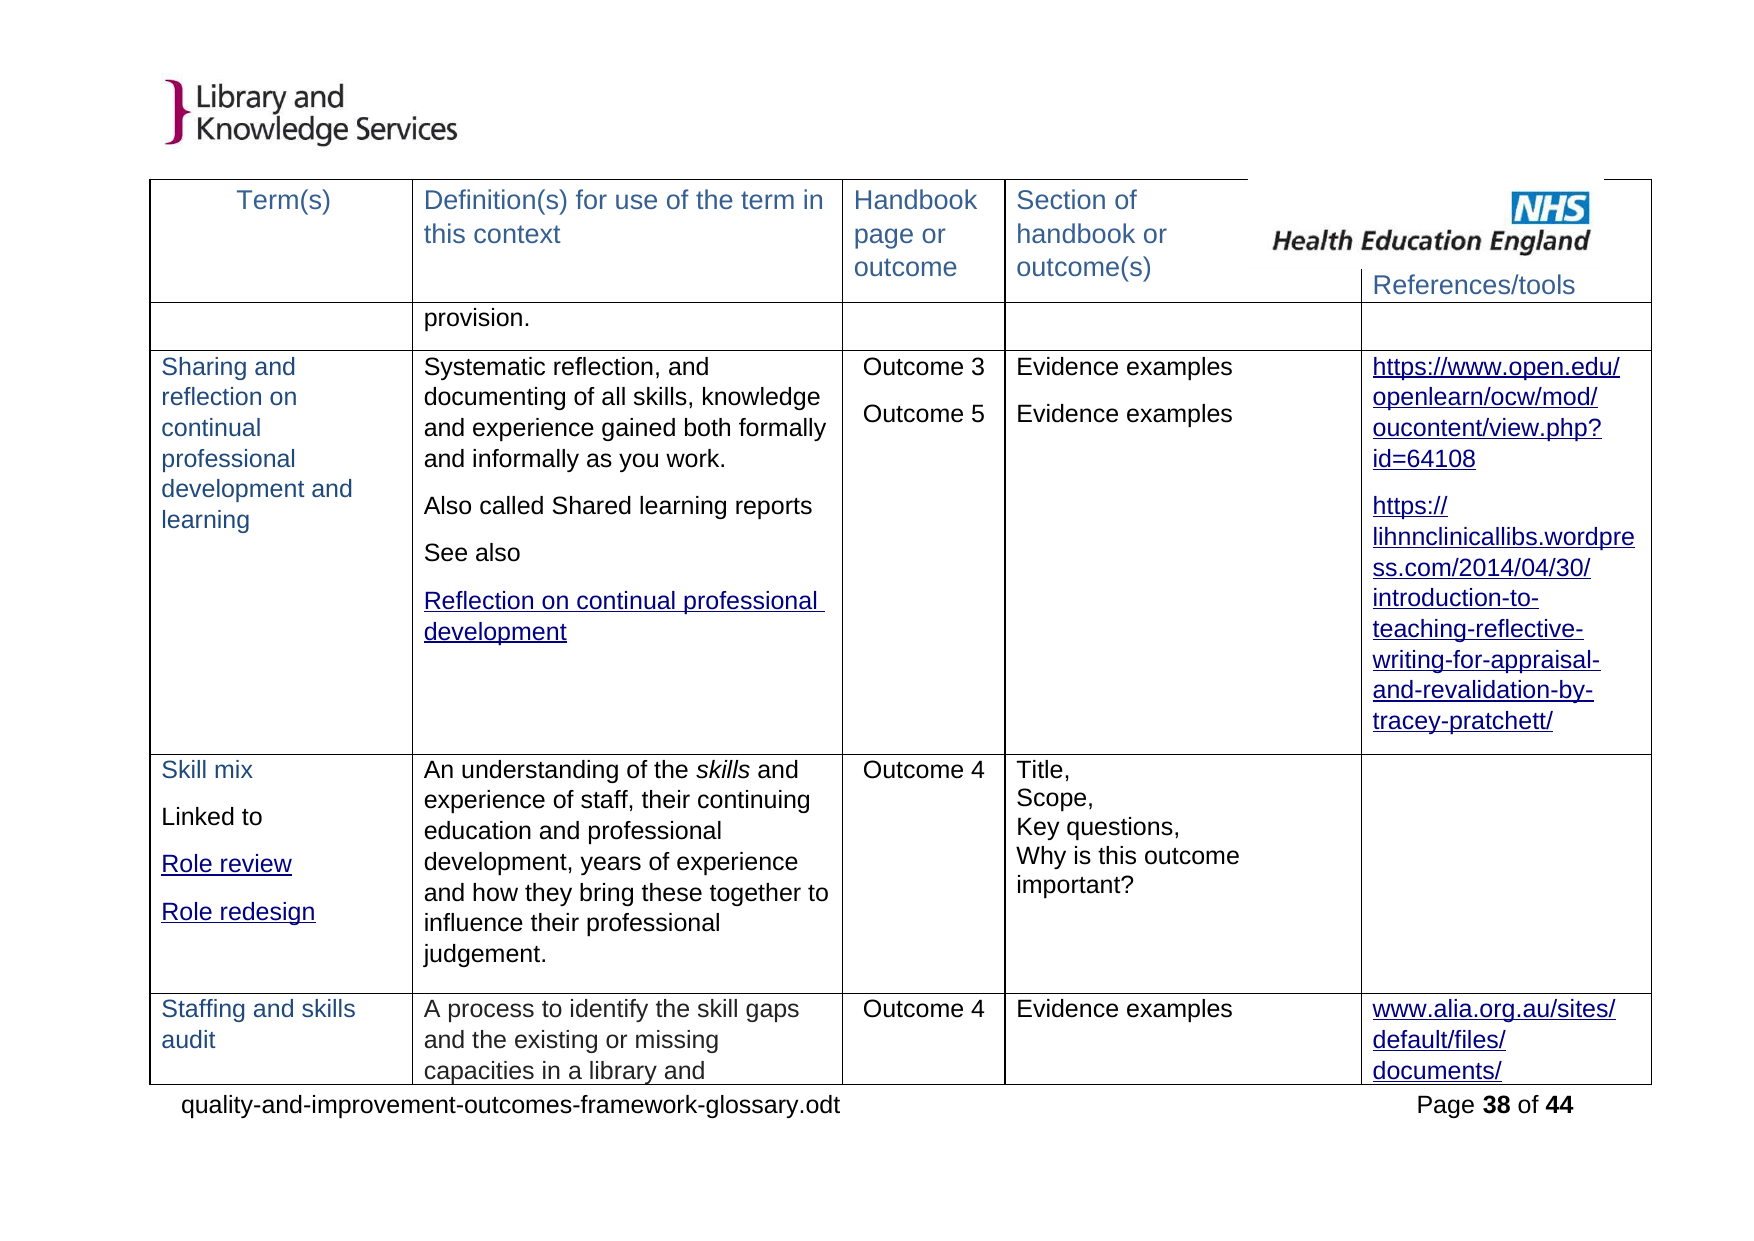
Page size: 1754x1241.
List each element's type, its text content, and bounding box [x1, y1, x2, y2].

table_cell Evidence examples [1006, 994, 1361, 1084]
table_cell An understanding of the skills and experience of staff, their continuing education and professional development, years of experience and how they bring these together to influence their professional judgement. [413, 755, 842, 993]
table_cell [1362, 755, 1651, 993]
table_cell Skill mix Linked to Role review Role redesign [151, 755, 412, 993]
table_cell A process to identify the skill gaps and the existing or missing capacities in a library and [413, 994, 842, 1084]
table_header References/tools [1362, 180, 1651, 302]
table_cell [1006, 303, 1361, 350]
table_header Handbook page or outcome [843, 180, 1004, 302]
table_cell https://www.open.edu/openlearn/ocw/mod/oucontent/view.php?id=64108 https://lihnnclinicallibs.wordpress.com/2014/04/30/introduction-to-teaching-reflective-writing-for-appraisal-and-revalidation-by-tracey-pratchett/ [1362, 351, 1651, 753]
table_cell www.alia.org.au/sites/default/files/documents/ [1362, 994, 1651, 1084]
table_cell [843, 303, 1004, 350]
table_cell provision. [413, 303, 842, 350]
table_cell Outcome 4 [843, 994, 1004, 1084]
table_cell Title, Scope, Key questions, Why is this outcome important? [1006, 755, 1361, 993]
table_cell Outcome 3 Outcome 5 [843, 351, 1004, 753]
table_cell Outcome 4 [843, 755, 1004, 993]
table_header Term(s) [151, 180, 412, 302]
table_cell Evidence examples Evidence examples [1006, 351, 1361, 753]
table_cell [151, 303, 412, 350]
table_header Section of handbook or outcome(s) [1006, 180, 1361, 302]
table_cell Sharing and reflection on continual professional development and learning [151, 351, 412, 753]
table_cell Systematic reflection, and documenting of all skills, knowledge and experience gained both formally and informally as you work. Also called Shared learning reports See also Reflection on continual professional development [413, 351, 842, 753]
table_cell Staffing and skills audit [151, 994, 412, 1084]
table_cell [1362, 303, 1651, 350]
table_header Definition(s) for use of the term in this context [413, 180, 842, 302]
